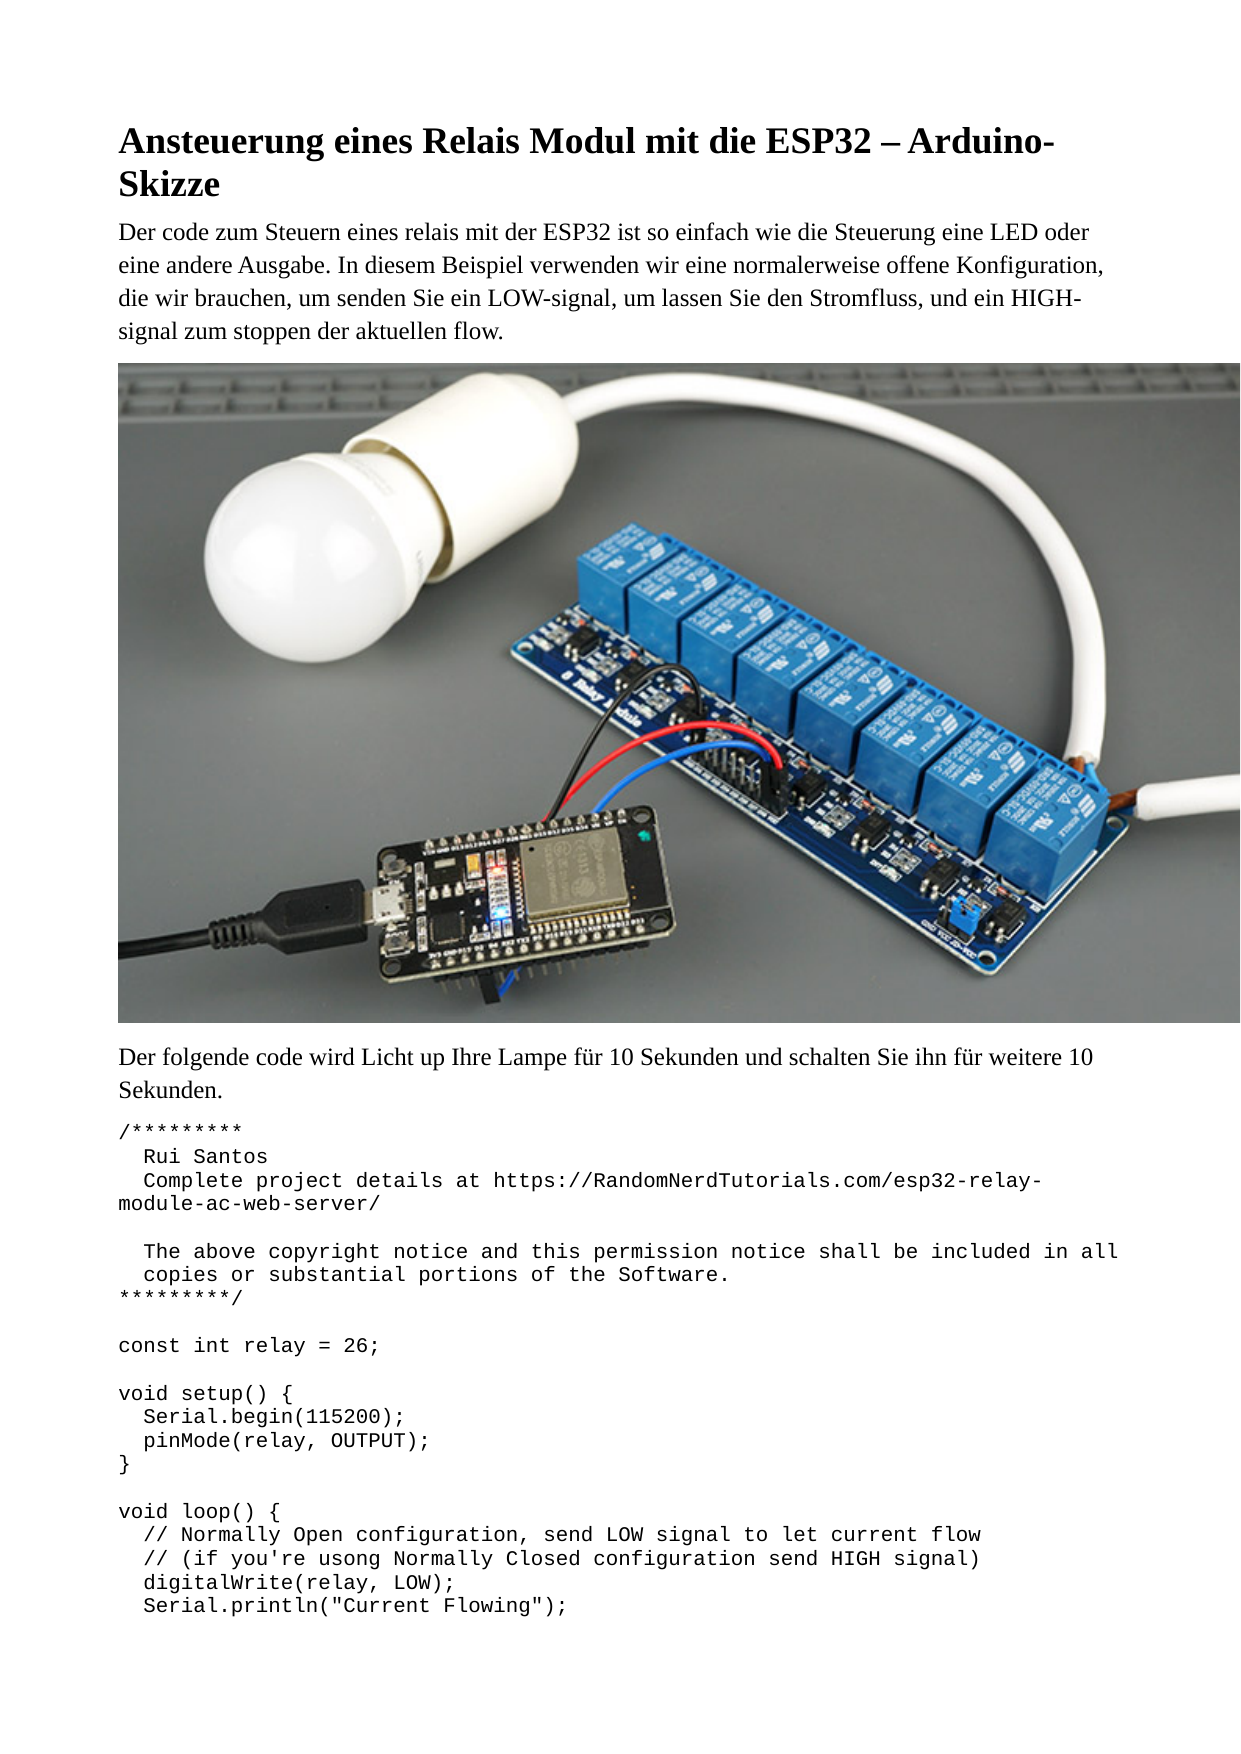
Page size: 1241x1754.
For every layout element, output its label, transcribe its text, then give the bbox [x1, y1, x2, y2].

text The above copyright notice and this permission notice shall be included in all [118, 1241, 1122, 1264]
text copies or substantial portions of the Software. [118, 1264, 1122, 1288]
text Complete project details at https://RandomNerdTutorials.com/esp32-relay-module-ac-web-server/ [118, 1170, 1122, 1217]
text /********* [118, 1122, 1122, 1146]
text // Normally Open configuration, send LOW signal to let current flow [118, 1524, 1122, 1548]
picture [118, 363, 1241, 1023]
text void loop() { [118, 1501, 1122, 1524]
text digitalWrite(relay, LOW); [118, 1572, 1122, 1595]
text Rui Santos [118, 1146, 1122, 1170]
text Serial.println("Current Flowing"); [118, 1595, 1122, 1619]
text *********/ [118, 1288, 1122, 1312]
text Serial.begin(115200); [118, 1406, 1122, 1430]
text } [118, 1453, 1122, 1477]
text void setup() { [118, 1382, 1122, 1406]
text Der code zum Steuern eines relais mit der ESP32 ist so einfach wie die Steuerung eine LED oder eine andere Ausgabe. In diesem Beispiel verwenden wir eine normalerweise offene Konfiguration, die wir brauchen, um senden Sie ein LOW-signal, um lassen Sie den Stromfluss, und ein HIGH-signal zum stoppen der aktuellen flow. [118, 217, 1122, 345]
text const int relay = 26; [118, 1335, 1122, 1359]
text pinMode(relay, OUTPUT); [118, 1430, 1122, 1453]
text // (if you're usong Normally Closed configuration send HIGH signal) [118, 1548, 1122, 1572]
subtitle Ansteuerung eines Relais Modul mit die ESP32 – Arduino-Skizze [118, 118, 1122, 204]
text Der folgende code wird Licht up Ihre Lampe für 10 Sekunden und schalten Sie ihn für weitere 10 Sekunden. [118, 1042, 1122, 1103]
